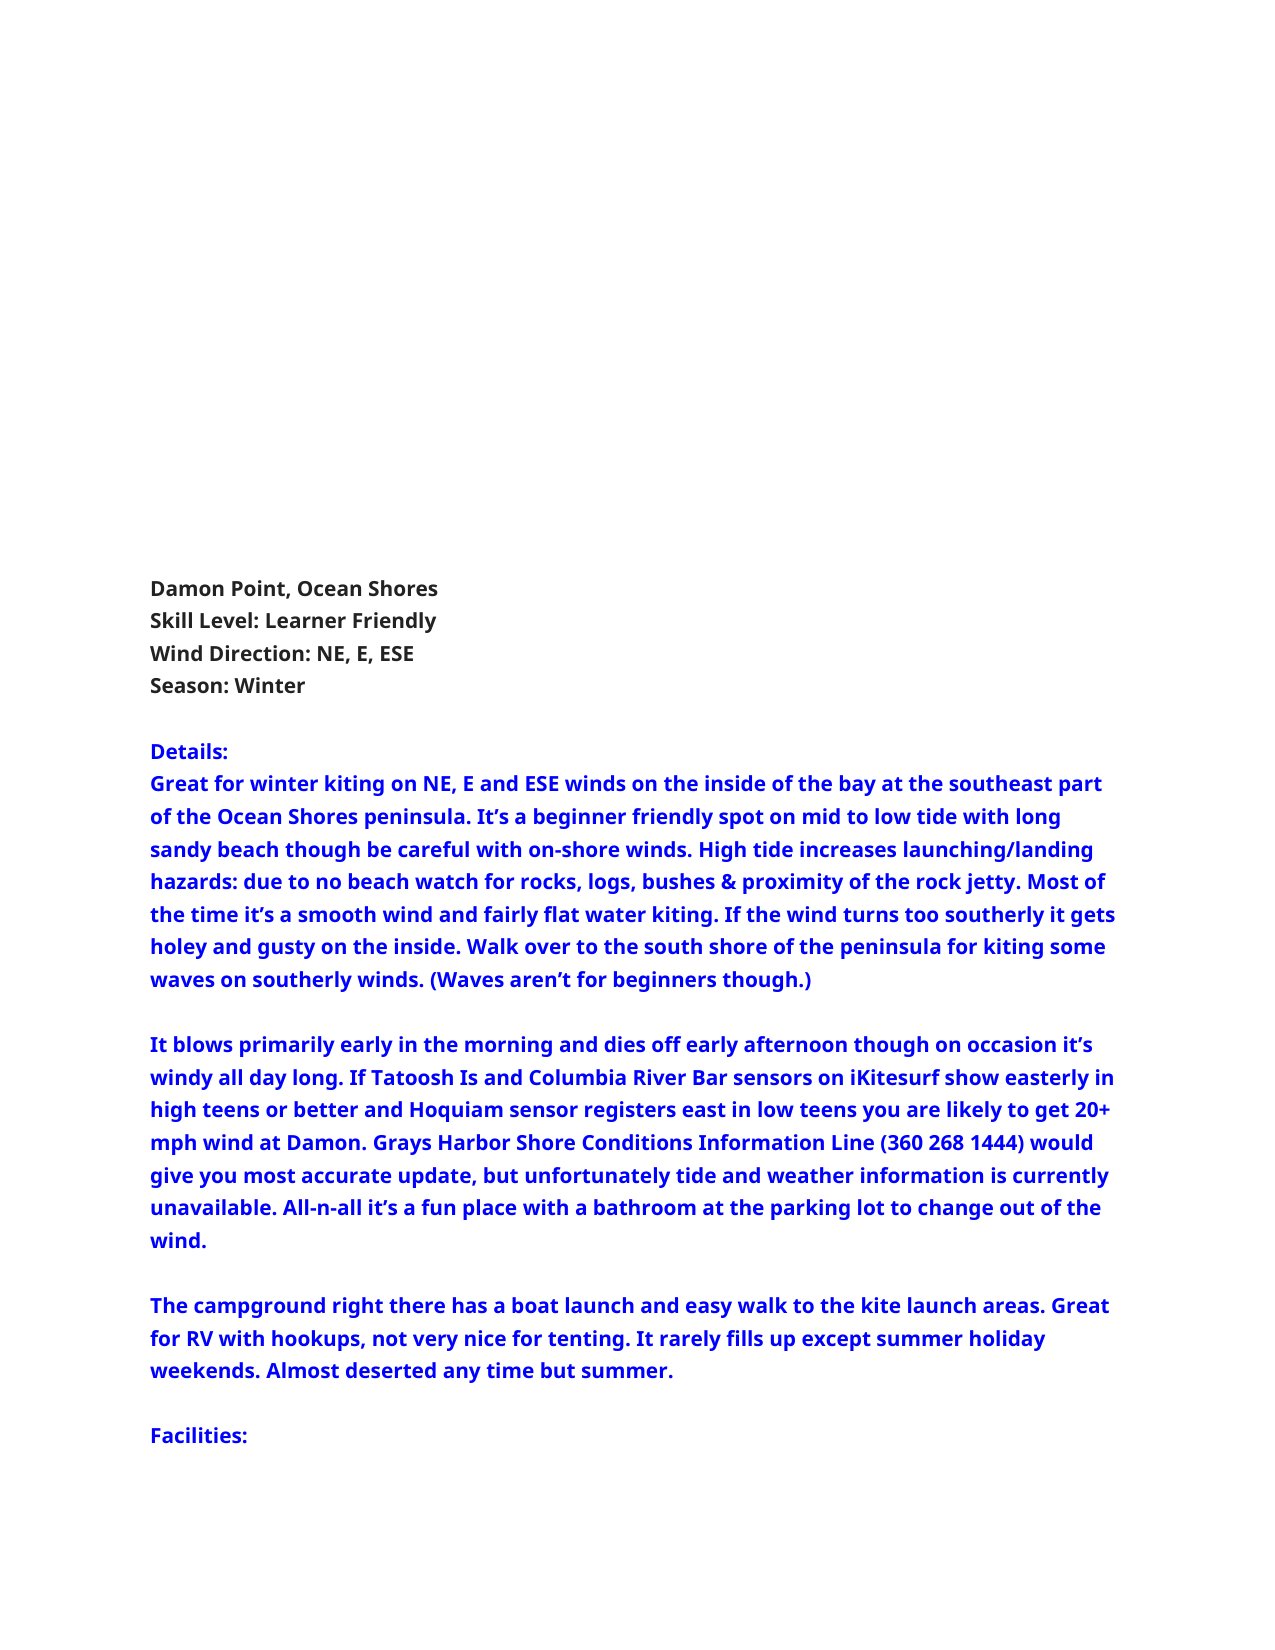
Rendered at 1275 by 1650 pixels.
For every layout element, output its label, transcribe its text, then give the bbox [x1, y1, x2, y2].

text Details: [150, 737, 1125, 765]
text Season: Winter [150, 672, 1125, 700]
text Great for winter kiting on NE, E and ESE winds on the inside of the bay at the southeast part of the Ocean Shores peninsula. It’s a beginner friendly spot on mid to low tide with long sandy beach though be careful with on-shore winds. High tide increases launching/landing hazards: due to no beach watch for rocks, logs, bushes & proximity of the rock jetty. Most of the time it’s a smooth wind and fairly flat water kiting. If the wind turns too southerly it gets holey and gusty on the inside. Walk over to the south shore of the peninsula for kiting some waves on southerly winds. (Waves aren’t for beginners though.) [150, 769, 1125, 993]
text Wind Direction: NE, E, ESE [150, 639, 1125, 667]
text Damon Point, Ocean Shores [150, 574, 1125, 602]
text The campground right there has a boat launch and easy walk to the kite launch areas. Great for RV with hookups, not very nice for tenting. It rarely fills up except summer holiday weekends. Almost deserted any time but summer. [150, 1291, 1125, 1385]
text It blows primarily early in the morning and dies off early afternoon though on occasion it’s windy all day long. If Tatoosh Is and Columbia River Bar sensors on iKitesurf show easterly in high teens or better and Hoquiam sensor registers east in low teens you are likely to get 20+ mph wind at Damon. Grays Harbor Shore Conditions Information Line (360 268 1444) would give you most accurate update, but unfortunately tide and weather information is currently unavailable. All-n-all it’s a fun place with a bathroom at the parking lot to change out of the wind. [150, 1030, 1125, 1254]
text Facilities: [150, 1422, 1125, 1450]
text Skill Level: Learner Friendly [150, 606, 1125, 635]
